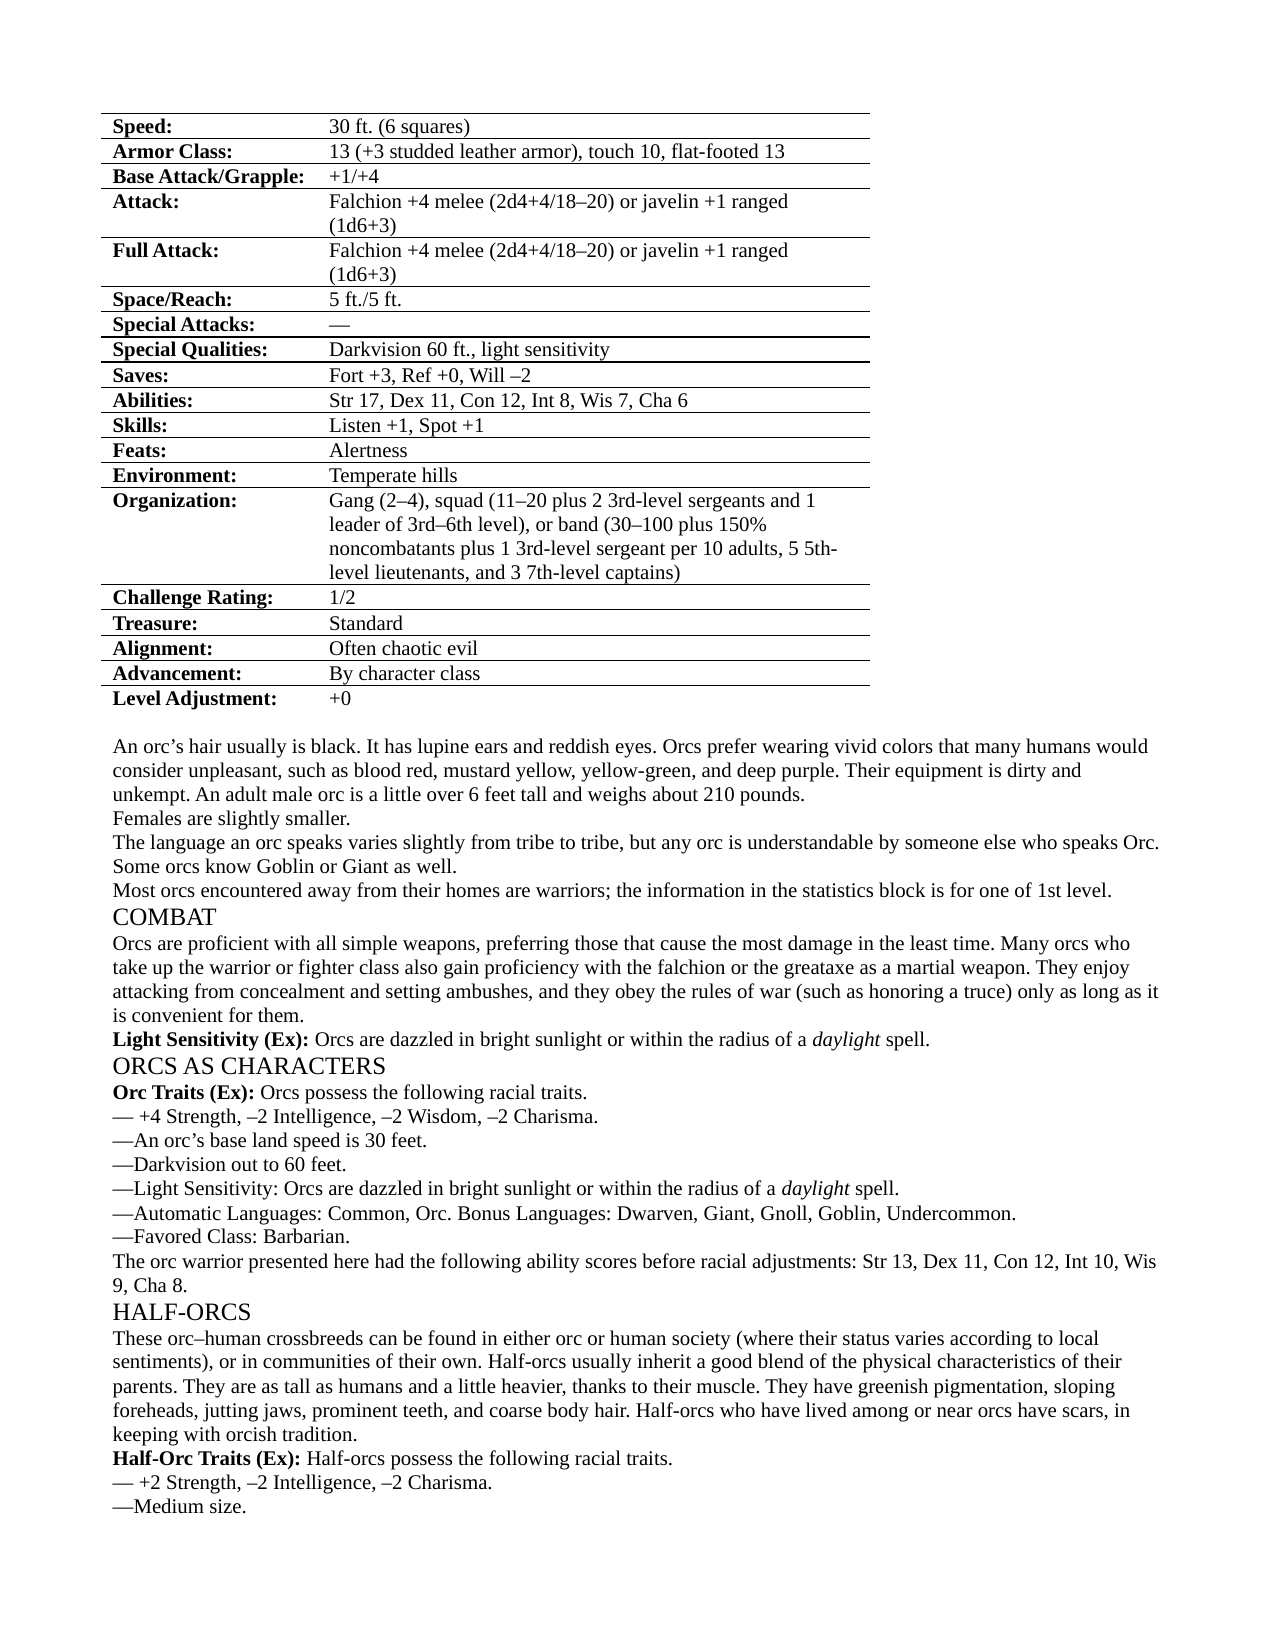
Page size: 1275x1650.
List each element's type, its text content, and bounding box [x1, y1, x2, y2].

text HALF-ORCS [112, 1297, 1162, 1325]
table_cell Often chaotic evil [318, 636, 870, 659]
text Most orcs encountered away from their homes are warriors; the information in the statistics block is for one of 1st level. [112, 878, 1162, 902]
table_cell Falchion +4 melee (2d4+4/18–20) or javelin +1 ranged (1d6+3) [318, 189, 870, 237]
text —An orc’s base land speed is 30 feet. [112, 1128, 1162, 1152]
table_cell Attack: [101, 189, 318, 237]
table_cell Armor Class: [101, 139, 318, 163]
text Half-Orc Traits (Ex): Half-orcs possess the following racial traits. [112, 1446, 1162, 1470]
text Females are slightly smaller. [112, 806, 1162, 830]
table_cell Saves: [101, 363, 318, 387]
table_cell Base Attack/Grapple: [101, 164, 318, 188]
table_cell Listen +1, Spot +1 [318, 413, 870, 437]
table_cell +0 [318, 686, 870, 710]
table_cell 30 ft. (6 squares) [318, 114, 870, 138]
table_cell Full Attack: [101, 238, 318, 286]
table_cell Speed: [101, 114, 318, 138]
table_cell Alertness [318, 438, 870, 462]
table_cell Environment: [101, 463, 318, 487]
text An orc’s hair usually is black. It has lupine ears and reddish eyes. Orcs prefer wearing vivid colors that many humans would consider unpleasant, such as blood red, mustard yellow, yellow-green, and deep purple. Their equipment is dirty and unkempt. An adult male orc is a little over 6 feet tall and weighs about 210 pounds. [112, 734, 1162, 806]
table_cell 13 (+3 studded leather armor), touch 10, flat-footed 13 [318, 139, 870, 163]
table_cell Challenge Rating: [101, 585, 318, 609]
table_cell 1/2 [318, 585, 870, 609]
text The language an orc speaks varies slightly from tribe to tribe, but any orc is understandable by someone else who speaks Orc. Some orcs know Goblin or Giant as well. [112, 830, 1162, 878]
table_cell Temperate hills [318, 463, 870, 487]
text Orc Traits (Ex): Orcs possess the following racial traits. [112, 1080, 1162, 1104]
table_cell Str 17, Dex 11, Con 12, Int 8, Wis 7, Cha 6 [318, 388, 870, 412]
text —Medium size. [112, 1494, 1162, 1518]
table_cell Gang (2–4), squad (11–20 plus 2 3rd-level sergeants and 1 leader of 3rd–6th level), or band (30–100 plus 150% noncombatants plus 1 3rd-level sergeant per 10 adults, 5 5th-level lieutenants, and 3 7th-level captains) [318, 488, 870, 584]
table_cell Space/Reach: [101, 287, 318, 311]
text — +2 Strength, –2 Intelligence, –2 Charisma. [112, 1470, 1162, 1494]
text —Automatic Languages: Common, Orc. Bonus Languages: Dwarven, Giant, Gnoll, Goblin, Undercommon. [112, 1200, 1162, 1224]
table_cell Level Adjustment: [101, 686, 318, 710]
table_cell Special Qualities: [101, 338, 318, 361]
text Light Sensitivity (Ex): Orcs are dazzled in bright sunlight or within the radius of a daylight spell. [112, 1027, 1162, 1051]
text —Light Sensitivity: Orcs are dazzled in bright sunlight or within the radius of a daylight spell. [112, 1176, 1162, 1200]
table_cell Organization: [101, 488, 318, 584]
table_cell Fort +3, Ref +0, Will –2 [318, 363, 870, 387]
text The orc warrior presented here had the following ability scores before racial adjustments: Str 13, Dex 11, Con 12, Int 10, Wis 9, Cha 8. [112, 1248, 1162, 1297]
table_cell Special Attacks: [101, 312, 318, 336]
table_cell Falchion +4 melee (2d4+4/18–20) or javelin +1 ranged (1d6+3) [318, 238, 870, 286]
table_cell 5 ft./5 ft. [318, 287, 870, 311]
text Orcs are proficient with all simple weapons, preferring those that cause the most damage in the least time. Many orcs who take up the warrior or fighter class also gain proficiency with the falchion or the greataxe as a martial weapon. They enjoy attacking from concealment and setting ambushes, and they obey the rules of war (such as honoring a truce) only as long as it is convenient for them. [112, 931, 1162, 1027]
table_cell Standard [318, 610, 870, 634]
text COMBAT [112, 902, 1162, 931]
text —Favored Class: Barbarian. [112, 1224, 1162, 1248]
table_cell Advancement: [101, 661, 318, 685]
table_cell — [318, 312, 870, 336]
text —Darkvision out to 60 feet. [112, 1152, 1162, 1176]
table_cell Alignment: [101, 636, 318, 659]
table_cell Skills: [101, 413, 318, 437]
table_cell Treasure: [101, 610, 318, 634]
table_cell Feats: [101, 438, 318, 462]
table_cell Darkvision 60 ft., light sensitivity [318, 338, 870, 361]
text These orc–human crossbreeds can be found in either orc or human society (where their status varies according to local sentiments), or in communities of their own. Half-orcs usually inherit a good blend of the physical characteristics of their parents. They are as tall as humans and a little heavier, thanks to their muscle. They have greenish pigmentation, sloping foreheads, jutting jaws, prominent teeth, and coarse body hair. Half-orcs who have lived among or near orcs have scars, in keeping with orcish tradition. [112, 1325, 1162, 1446]
text ORCS AS CHARACTERS [112, 1051, 1162, 1080]
table_cell By character class [318, 661, 870, 685]
table_cell Abilities: [101, 388, 318, 412]
table_cell +1/+4 [318, 164, 870, 188]
text — +4 Strength, –2 Intelligence, –2 Wisdom, –2 Charisma. [112, 1104, 1162, 1128]
